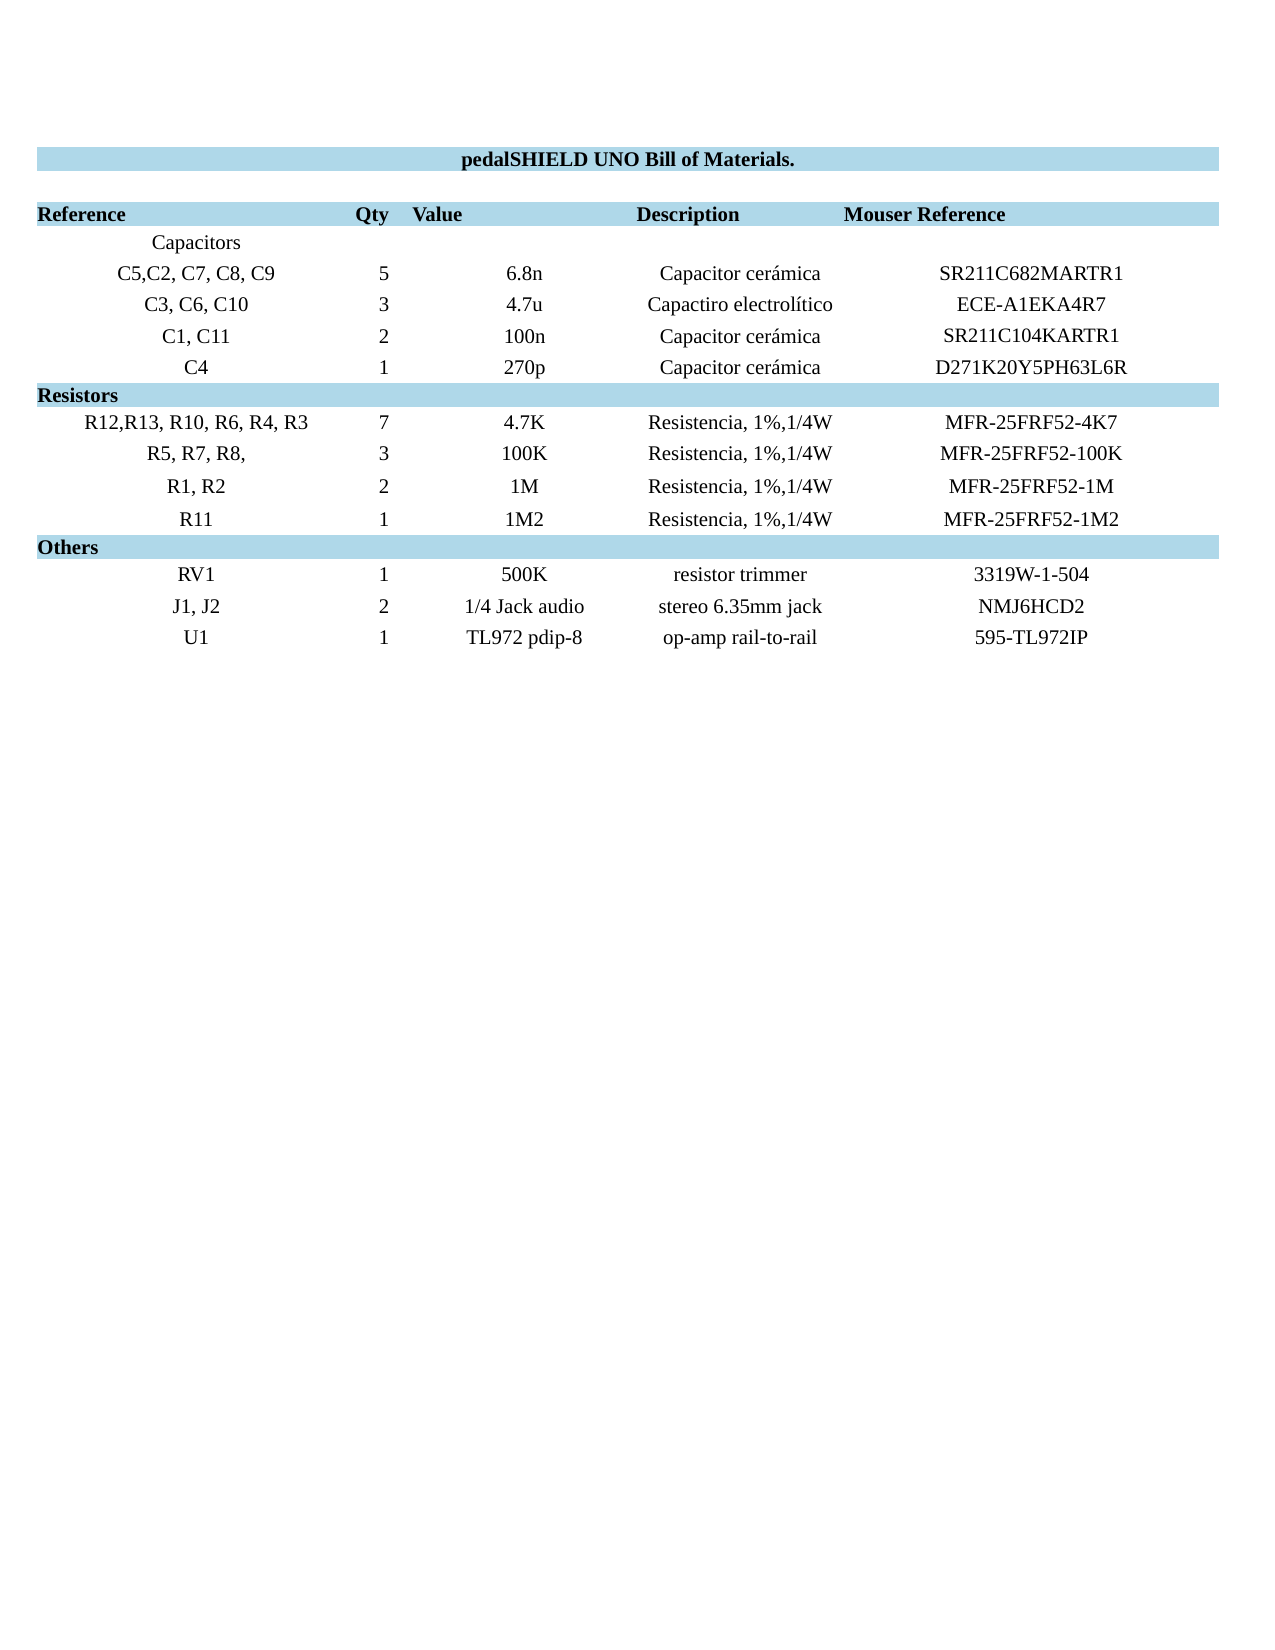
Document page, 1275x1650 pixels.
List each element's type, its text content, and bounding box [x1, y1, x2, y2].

table_cell Reference [37, 202, 355, 226]
table_cell Resistencia, 1%,1/4W [636, 469, 844, 503]
table_cell 2 [355, 320, 412, 351]
table_cell 1 [355, 621, 412, 652]
table_cell R5, R7, R8, [37, 438, 355, 469]
table_cell Capacitors [37, 226, 355, 257]
table_cell C1, C11 [37, 320, 355, 351]
table_cell [355, 171, 412, 202]
table_cell 100n [412, 320, 636, 351]
table_cell 3319W-1-504 [844, 559, 1219, 590]
table_cell 6.8n [412, 258, 636, 289]
table_cell 595-TL972IP [844, 621, 1219, 652]
table_cell R1, R2 [37, 469, 355, 503]
table_cell 3 [355, 438, 412, 469]
table_cell 1/4 Jack audio [412, 590, 636, 621]
table_cell NMJ6HCD2 [844, 590, 1219, 621]
table_cell 1 [355, 351, 412, 382]
table_cell stereo 6.35mm jack [636, 590, 844, 621]
table_cell SR211C104KARTR1 [844, 320, 1219, 351]
table_cell Qty [355, 202, 412, 226]
table_cell 1M [412, 469, 636, 503]
table_cell 5 [355, 258, 412, 289]
table_cell 500K [412, 559, 636, 590]
table_cell MFR-25FRF52-1M [844, 469, 1219, 503]
table_cell Resistencia, 1%,1/4W [636, 504, 844, 535]
table_cell J1, J2 [37, 590, 355, 621]
table_cell C3, C6, C10 [37, 289, 355, 320]
table_cell RV1 [37, 559, 355, 590]
table_cell MFR-25FRF52-1M2 [844, 504, 1219, 535]
table_cell TL972 pdip-8 [412, 621, 636, 652]
table_cell MFR-25FRF52-100K [844, 438, 1219, 469]
table_cell U1 [37, 621, 355, 652]
table_cell R12,R13, R10, R6, R4, R3 [37, 407, 355, 438]
table_cell Capacitor cerámica [636, 258, 844, 289]
table_cell 4.7K [412, 407, 636, 438]
table_cell 1M2 [412, 504, 636, 535]
table_cell [636, 226, 844, 257]
table_cell Resistencia, 1%,1/4W [636, 438, 844, 469]
table_cell 1 [355, 504, 412, 535]
table_cell Value [412, 202, 636, 226]
table_cell MFR-25FRF52-4K7 [844, 407, 1219, 438]
table_cell C5,C2, C7, C8, C9 [37, 258, 355, 289]
table_cell 4.7u [412, 289, 636, 320]
table_cell ECE-A1EKA4R7 [844, 289, 1219, 320]
table_cell 2 [355, 590, 412, 621]
table_cell [355, 226, 412, 257]
table_cell 3 [355, 289, 412, 320]
table_cell [844, 226, 1219, 257]
table_cell 270p [412, 351, 636, 382]
table_cell [412, 226, 636, 257]
table_cell [844, 171, 1219, 202]
table_cell R11 [37, 504, 355, 535]
table_cell [636, 171, 844, 202]
table_cell Others [37, 535, 1219, 559]
table_cell [37, 171, 355, 202]
table_cell C4 [37, 351, 355, 382]
table_cell Resistors [37, 383, 1219, 407]
table_cell 7 [355, 407, 412, 438]
table_cell 2 [355, 469, 412, 503]
table_cell op-amp rail-to-rail [636, 621, 844, 652]
table_cell resistor trimmer [636, 559, 844, 590]
table_cell Resistencia, 1%,1/4W [636, 407, 844, 438]
table_cell 1 [355, 559, 412, 590]
table_cell Capacitor cerámica [636, 351, 844, 382]
table_cell [412, 171, 636, 202]
table_cell Capactiro electrolítico [636, 289, 844, 320]
table_header pedalSHIELD UNO Bill of Materials. [37, 147, 1219, 171]
table_cell 100K [412, 438, 636, 469]
table_cell Capacitor cerámica [636, 320, 844, 351]
table_cell SR211C682MARTR1 [844, 258, 1219, 289]
table_cell Mouser Reference [844, 202, 1219, 226]
table_cell Description [636, 202, 844, 226]
table_cell D271K20Y5PH63L6R [844, 351, 1219, 382]
